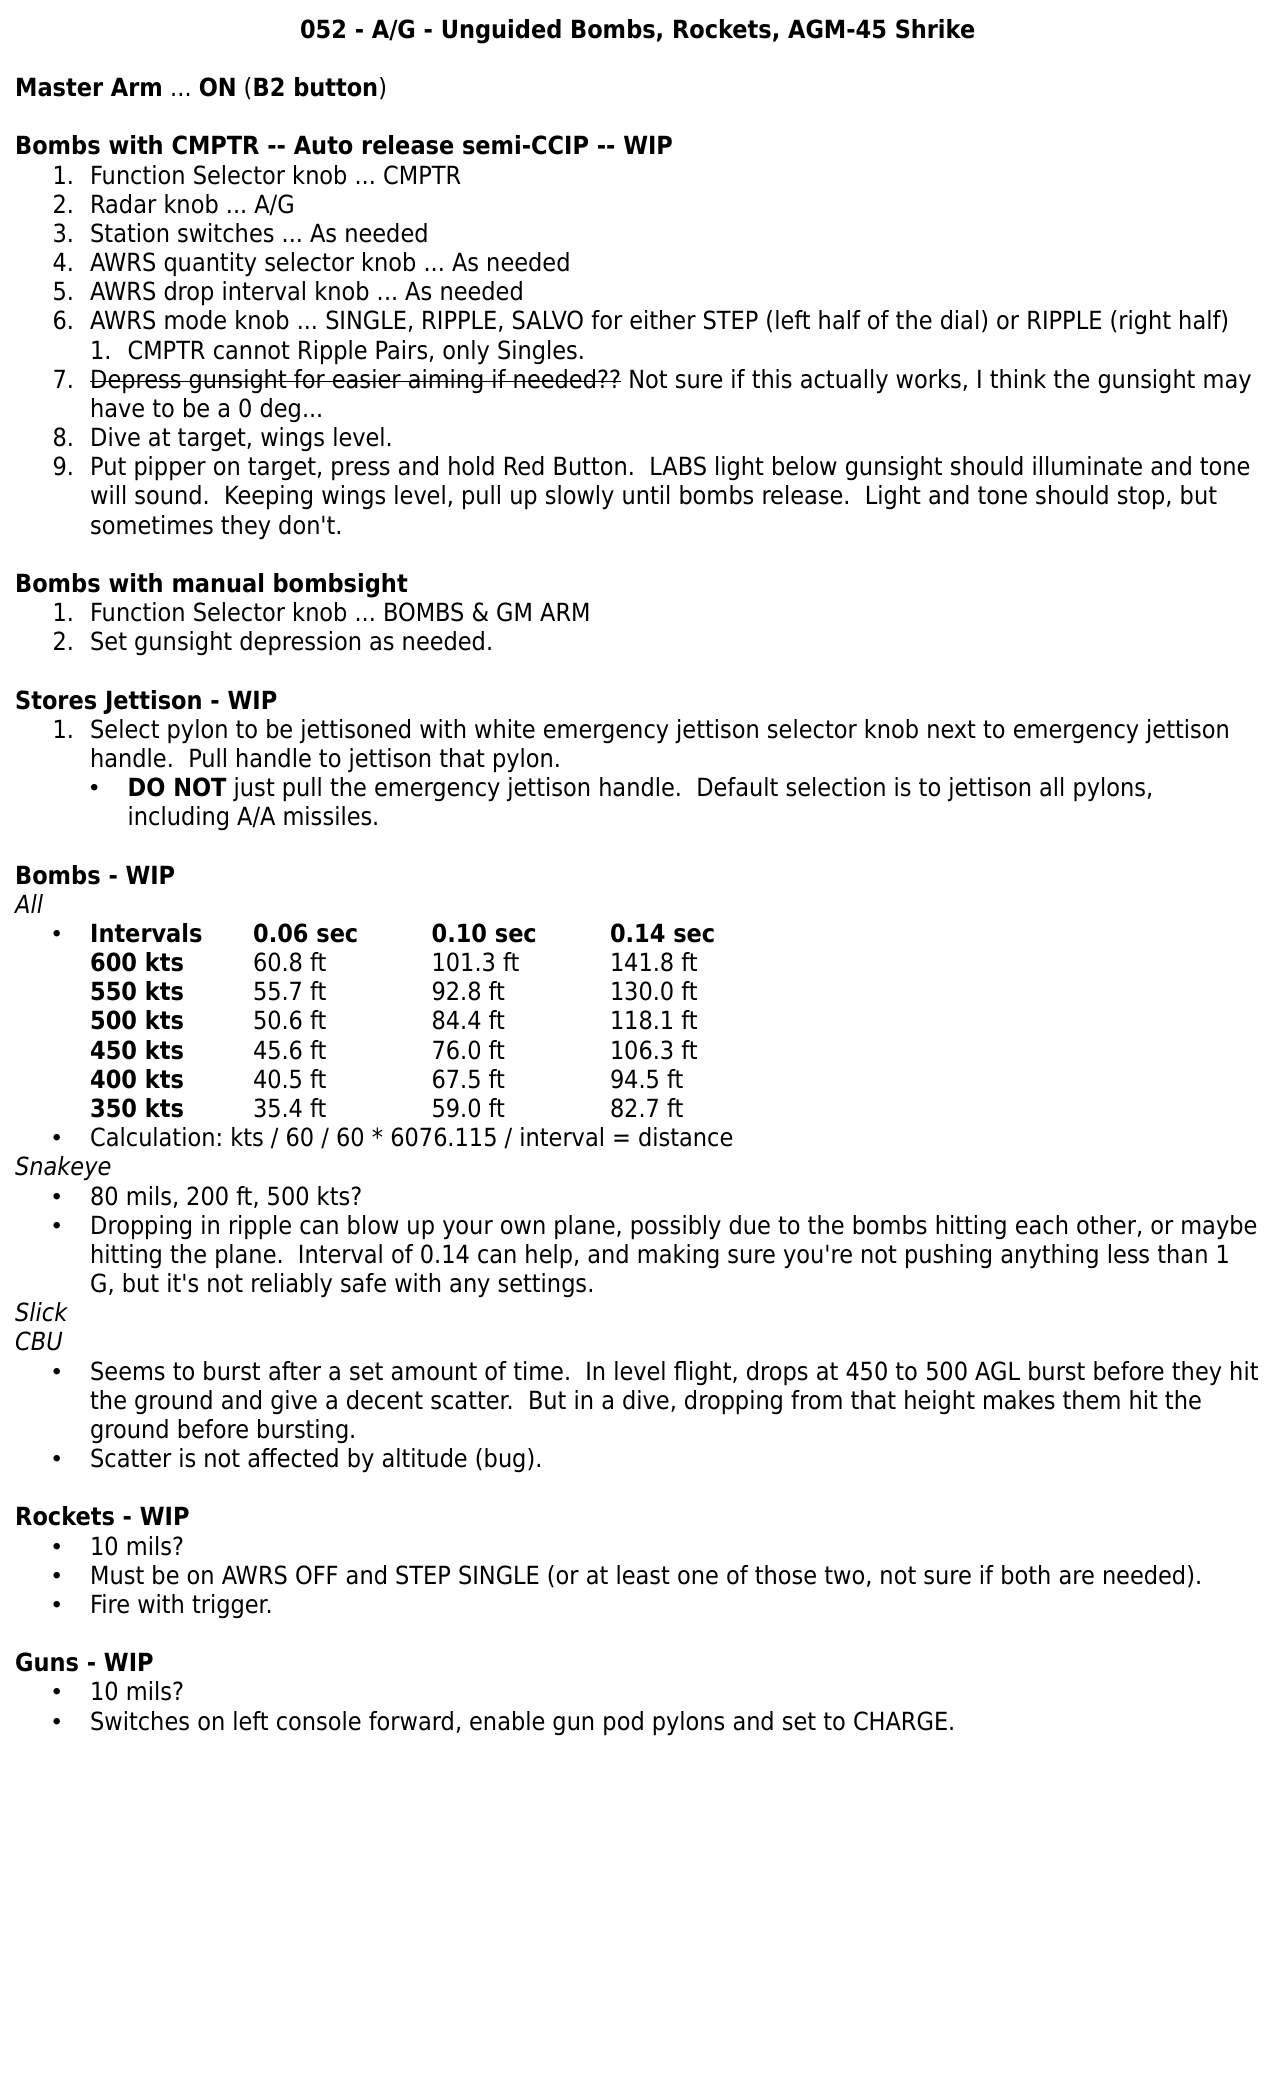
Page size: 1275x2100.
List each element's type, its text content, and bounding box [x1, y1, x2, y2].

list AWRS drop interval knob ... As needed [52, 277, 1260, 307]
text Snakeye [15, 1152, 1260, 1182]
list 550 kts 55.7 ft 92.8 ft 130.0 ft [52, 977, 1260, 1007]
text Bombs - WIP [15, 861, 1260, 890]
list CMPTR cannot Ripple Pairs, only Singles. [90, 336, 1260, 365]
list Function Selector knob ... CMPTR [52, 161, 1260, 190]
text Bombs with CMPTR -- Auto release semi-CCIP -- WIP [15, 132, 1260, 161]
list 400 kts 40.5 ft 67.5 ft 94.5 ft [52, 1065, 1260, 1094]
list AWRS mode knob ... SINGLE, RIPPLE, SALVO for either STEP (left half of the dial) or RIPPLE (right half) [52, 307, 1260, 336]
text Rockets - WIP [15, 1502, 1260, 1532]
list Put pipper on target, press and hold Red Button. LABS light below gunsight should illuminate and tone will sound. Keeping wings level, pull up slowly until bombs release. Light and tone should stop, but sometimes they don't. [52, 452, 1260, 540]
list Station switches ... As needed [52, 219, 1260, 248]
list Must be on AWRS OFF and STEP SINGLE (or at least one of those two, not sure if both are needed). [52, 1561, 1260, 1590]
list Function Selector knob ... BOMBS & GM ARM [52, 598, 1260, 627]
list Calculation: kts / 60 / 60 * 6076.115 / interval = distance [52, 1123, 1260, 1152]
list 10 mils? [52, 1677, 1260, 1707]
list Depress gunsight for easier aiming if needed?? Not sure if this actually works, I think the gunsight may have to be a 0 deg... [52, 365, 1260, 423]
list Switches on left console forward, enable gun pod pylons and set to CHARGE. [52, 1707, 1260, 1736]
text CBU [15, 1327, 1260, 1357]
list Radar knob ... A/G [52, 190, 1260, 219]
list 500 kts 50.6 ft 84.4 ft 118.1 ft [52, 1007, 1260, 1036]
text Stores Jettison - WIP [15, 686, 1260, 715]
list AWRS quantity selector knob ... As needed [52, 248, 1260, 277]
text 052 - A/G - Unguided Bombs, Rockets, AGM-45 Shrike [15, 15, 1260, 44]
list DO NOT just pull the emergency jettison handle. Default selection is to jettison all pylons, including A/A missiles. [90, 773, 1260, 832]
list Select pylon to be jettisoned with white emergency jettison selector knob next to emergency jettison handle. Pull handle to jettison that pylon. [52, 715, 1260, 773]
list Intervals 0.06 sec 0.10 sec 0.14 sec [52, 919, 1260, 948]
list 600 kts 60.8 ft 101.3 ft 141.8 ft [52, 948, 1260, 977]
list 80 mils, 200 ft, 500 kts? [52, 1182, 1260, 1211]
list 450 kts 45.6 ft 76.0 ft 106.3 ft [52, 1036, 1260, 1065]
text Guns - WIP [15, 1648, 1260, 1677]
list Set gunsight depression as needed. [52, 627, 1260, 657]
list 10 mils? [52, 1532, 1260, 1561]
text Master Arm ... ON (B2 button) [15, 73, 1260, 102]
list Dive at target, wings level. [52, 423, 1260, 452]
list 350 kts 35.4 ft 59.0 ft 82.7 ft [52, 1094, 1260, 1123]
text All [15, 890, 1260, 919]
list Dropping in ripple can blow up your own plane, possibly due to the bombs hitting each other, or maybe hitting the plane. Interval of 0.14 can help, and making sure you're not pushing anything less than 1 G, but it's not reliably safe with any settings. [52, 1211, 1260, 1298]
list Fire with trigger. [52, 1590, 1260, 1619]
list Seems to burst after a set amount of time. In level flight, drops at 450 to 500 AGL burst before they hit the ground and give a decent scatter. But in a dive, dropping from that height makes them hit the ground before bursting. [52, 1357, 1260, 1444]
list Scatter is not affected by altitude (bug). [52, 1444, 1260, 1473]
text Bombs with manual bombsight [15, 569, 1260, 598]
text Slick [15, 1298, 1260, 1327]
